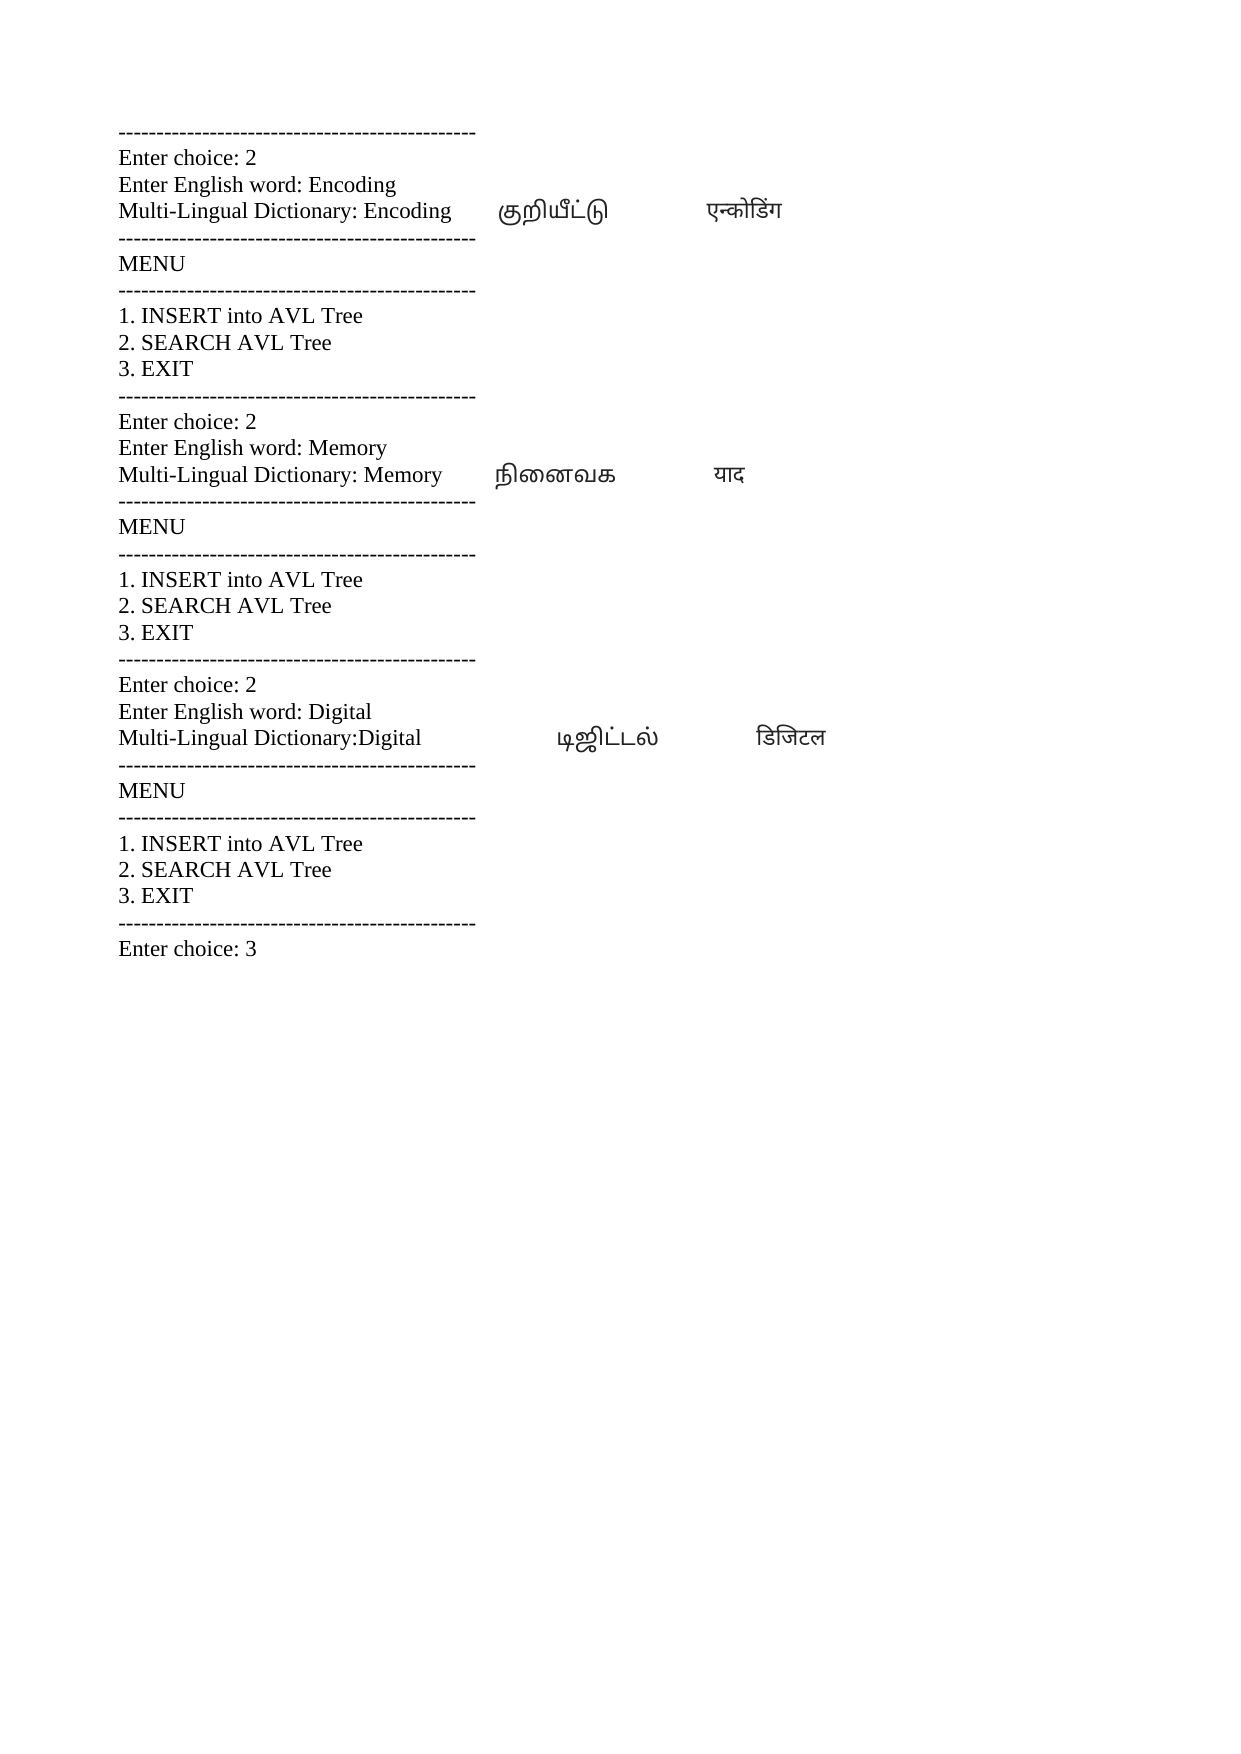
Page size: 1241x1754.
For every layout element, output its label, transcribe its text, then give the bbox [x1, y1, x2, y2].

text ----------------------------------------------- Enter choice: 2 Enter English word: Encoding Multi-Lingual Dictionary: Encoding குறியீட்டு एन्कोडिंग ----------------------------------------------- MENU ----------------------------------------------- 1. INSERT into AVL Tree 2. SEARCH AVL Tree 3. EXIT ----------------------------------------------- Enter choice: 2 Enter English word: Memory Multi-Lingual Dictionary: Memory நினைவக याद ----------------------------------------------- [118, 118, 1122, 513]
text MENU ----------------------------------------------- 1. INSERT into AVL Tree 2. SEARCH AVL Tree 3. EXIT ----------------------------------------------- Enter choice: 2 Enter English word: Digital Multi-Lingual Dictionary:Digital டிஜிட்டல் डिजिटल ----------------------------------------------- MENU ----------------------------------------------- 1. INSERT into AVL Tree 2. SEARCH AVL Tree 3. EXIT ----------------------------------------------- Enter choice: 3 [118, 513, 1122, 961]
